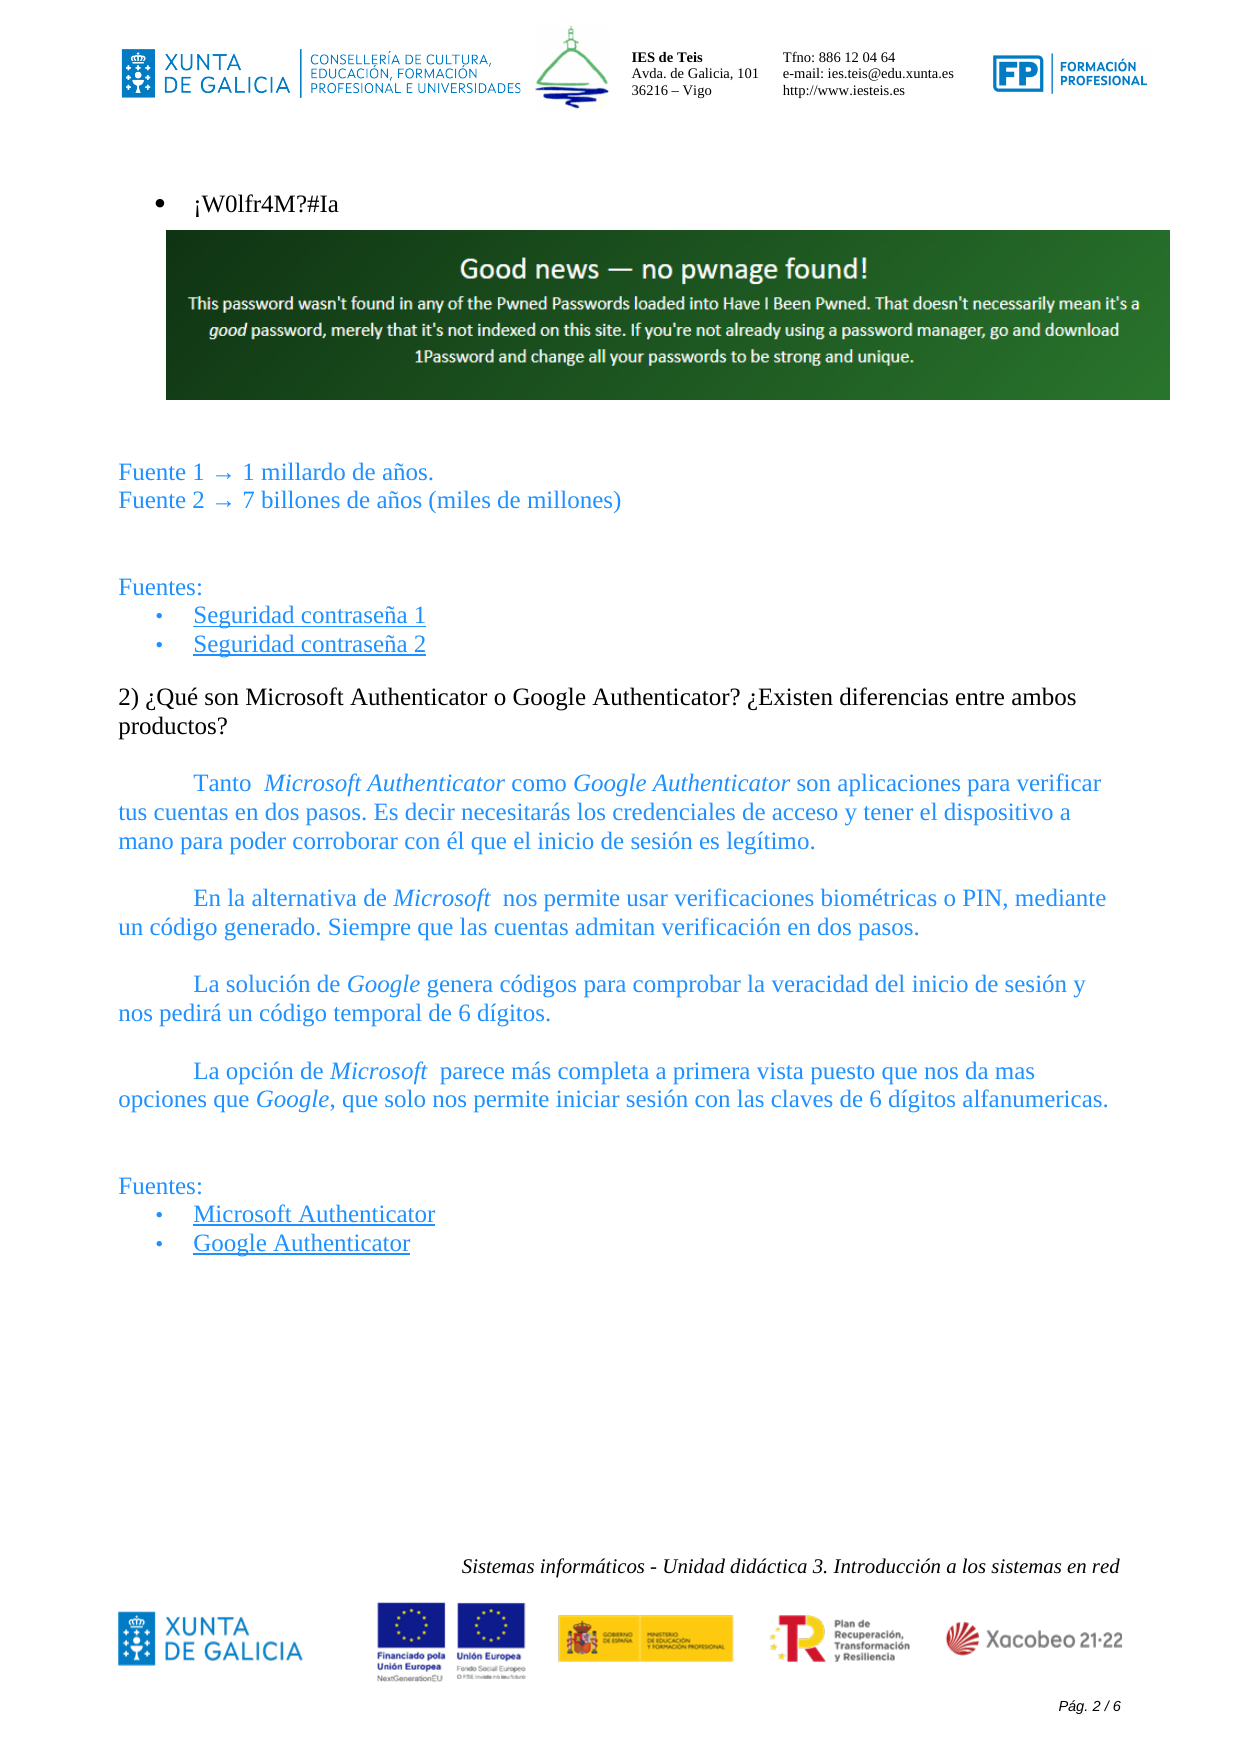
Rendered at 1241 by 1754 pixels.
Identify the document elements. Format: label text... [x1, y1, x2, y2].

text Fuentes: [118, 572, 1122, 601]
list ¡W0lfr4M?#Ia [156, 189, 1122, 218]
list Seguridad contraseña 2 [156, 629, 1122, 658]
list Microsoft Authenticator [156, 1199, 1122, 1228]
text Fuente 2 → 7 billones de años (miles de millones) [118, 486, 1122, 514]
text 2) ¿Qué son Microsoft Authenticator o Google Authenticator? ¿Existen diferencias entre ambos productos? [118, 682, 1122, 739]
picture [118, 1592, 1123, 1688]
picture [166, 230, 1170, 400]
picture [121, 49, 521, 98]
list Seguridad contraseña 1 [156, 601, 1122, 629]
list Google Authenticator [156, 1228, 1122, 1257]
text Fuente 1 → 1 millardo de años. [118, 457, 1122, 486]
text Tanto Microsoft Authenticator como Google Authenticator son aplicaciones para verificar tus cuentas en dos pasos. Es decir necesitarás los credenciales de acceso y tener el dispositivo a mano para poder corroborar con él que el inicio de sesión es legítimo. [118, 768, 1122, 854]
text La solución de Google genera códigos para comprobar la veracidad del inicio de sesión y nos pedirá un código temporal de 6 dígitos. [118, 969, 1122, 1027]
picture [989, 50, 1153, 97]
text La opción de Microsoft parece más completa a primera vista puesto que nos da mas opciones que Google, que solo nos permite iniciar sesión con las claves de 6 dígitos alfanumericas. [118, 1056, 1122, 1113]
picture [534, 25, 611, 110]
text En la alternativa de Microsoft nos permite usar verificaciones biométricas o PIN, mediante un código generado. Siempre que las cuentas admitan verificación en dos pasos. [118, 883, 1122, 941]
text Fuentes: [118, 1171, 1122, 1199]
